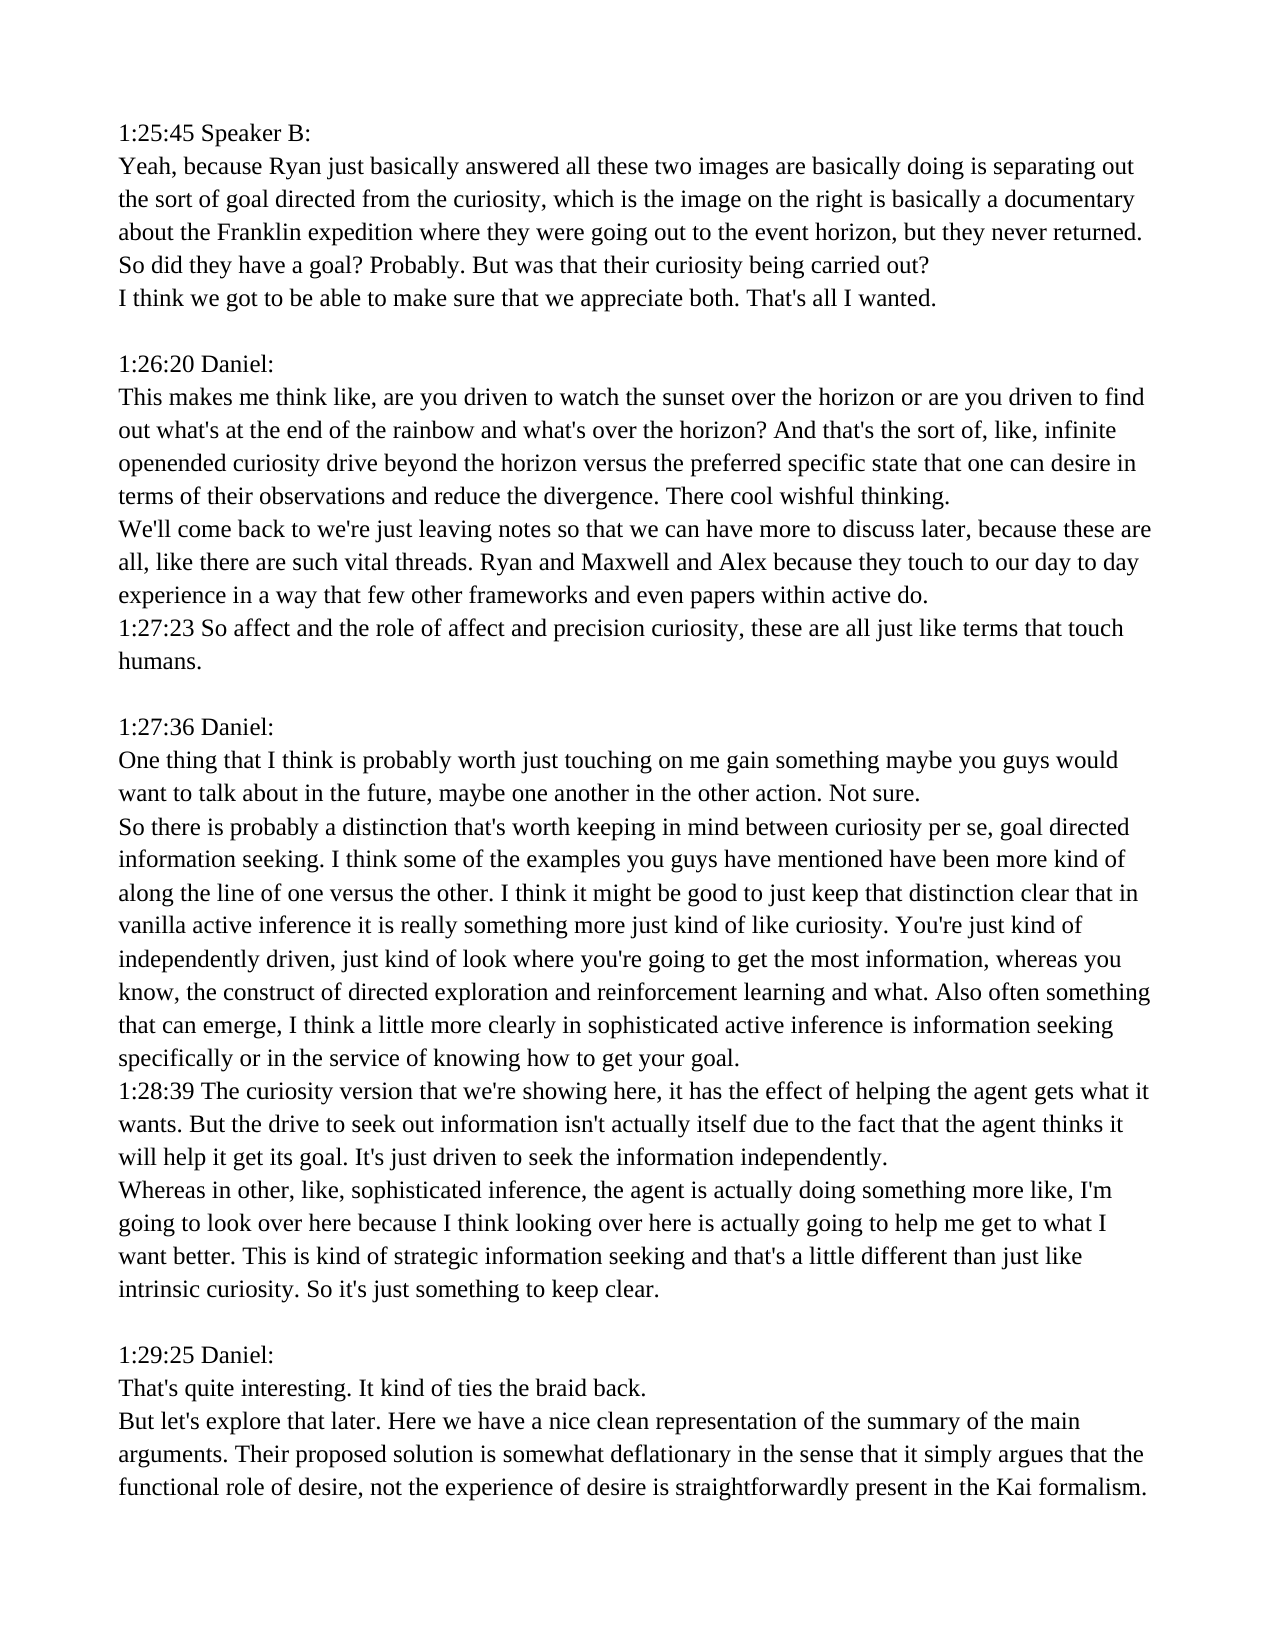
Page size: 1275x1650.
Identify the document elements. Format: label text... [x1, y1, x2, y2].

text 1:26:20 Daniel: [118, 349, 1157, 378]
text 1:28:39 The curiosity version that we're showing here, it has the effect of helping the agent gets what it wants. But the drive to seek out information isn't actually itself due to the fact that the agent thinks it will help it get its goal. It's just driven to seek the information independently. [118, 1076, 1157, 1171]
text We'll come back to we're just leaving notes so that we can have more to discuss later, because these are all, like there are such vital threads. Ryan and Maxwell and Alex because they touch to our day to day experience in a way that few other frameworks and even papers within active do. [118, 514, 1157, 609]
text This makes me think like, are you driven to watch the sunset over the horizon or are you driven to find out what's at the end of the rainbow and what's over the horizon? And that's the sort of, like, infinite openended curiosity drive beyond the horizon versus the preferred specific state that one can desire in terms of their observations and reduce the divergence. There cool wishful thinking. [118, 382, 1157, 510]
text 1:29:25 Daniel: [118, 1340, 1157, 1369]
text So there is probably a distinction that's worth keeping in mind between curiosity per se, goal directed information seeking. I think some of the examples you guys have mentioned have been more kind of along the line of one versus the other. I think it might be good to just keep that distinction clear that in vanilla active inference it is really something more just kind of like curiosity. You're just kind of independently driven, just kind of look where you're going to get the most information, whereas you know, the construct of directed exploration and reinforcement learning and what. Also often something that can emerge, I think a little more clearly in sophisticated active inference is information seeking specifically or in the service of knowing how to get your goal. [118, 812, 1157, 1071]
text But let's explore that later. Here we have a nice clean representation of the summary of the main arguments. Their proposed solution is somewhat deflationary in the sense that it simply argues that the functional role of desire, not the experience of desire is straightforwardly present in the Kai formalism. [118, 1406, 1157, 1501]
text Whereas in other, like, sophisticated inference, the agent is actually doing something more like, I'm going to look over here because I think looking over here is actually going to help me get to what I want better. This is kind of strategic information seeking and that's a little different than just like intrinsic curiosity. So it's just something to keep clear. [118, 1175, 1157, 1303]
text 1:27:23 So affect and the role of affect and precision curiosity, these are all just like terms that touch humans. [118, 613, 1157, 675]
text 1:25:45 Speaker B: [118, 118, 1157, 147]
text I think we got to be able to make sure that we appreciate both. That's all I wanted. [118, 283, 1157, 312]
text Yeah, because Ryan just basically answered all these two images are basically doing is separating out the sort of goal directed from the curiosity, which is the image on the right is basically a documentary about the Franklin expedition where they were going out to the event horizon, but they never returned. So did they have a goal? Probably. But was that their curiosity being carried out? [118, 151, 1157, 279]
text 1:27:36 Daniel: [118, 712, 1157, 741]
text That's quite interesting. It kind of ties the braid back. [118, 1373, 1157, 1402]
text One thing that I think is probably worth just touching on me gain something maybe you guys would want to talk about in the future, maybe one another in the other action. Not sure. [118, 746, 1157, 807]
